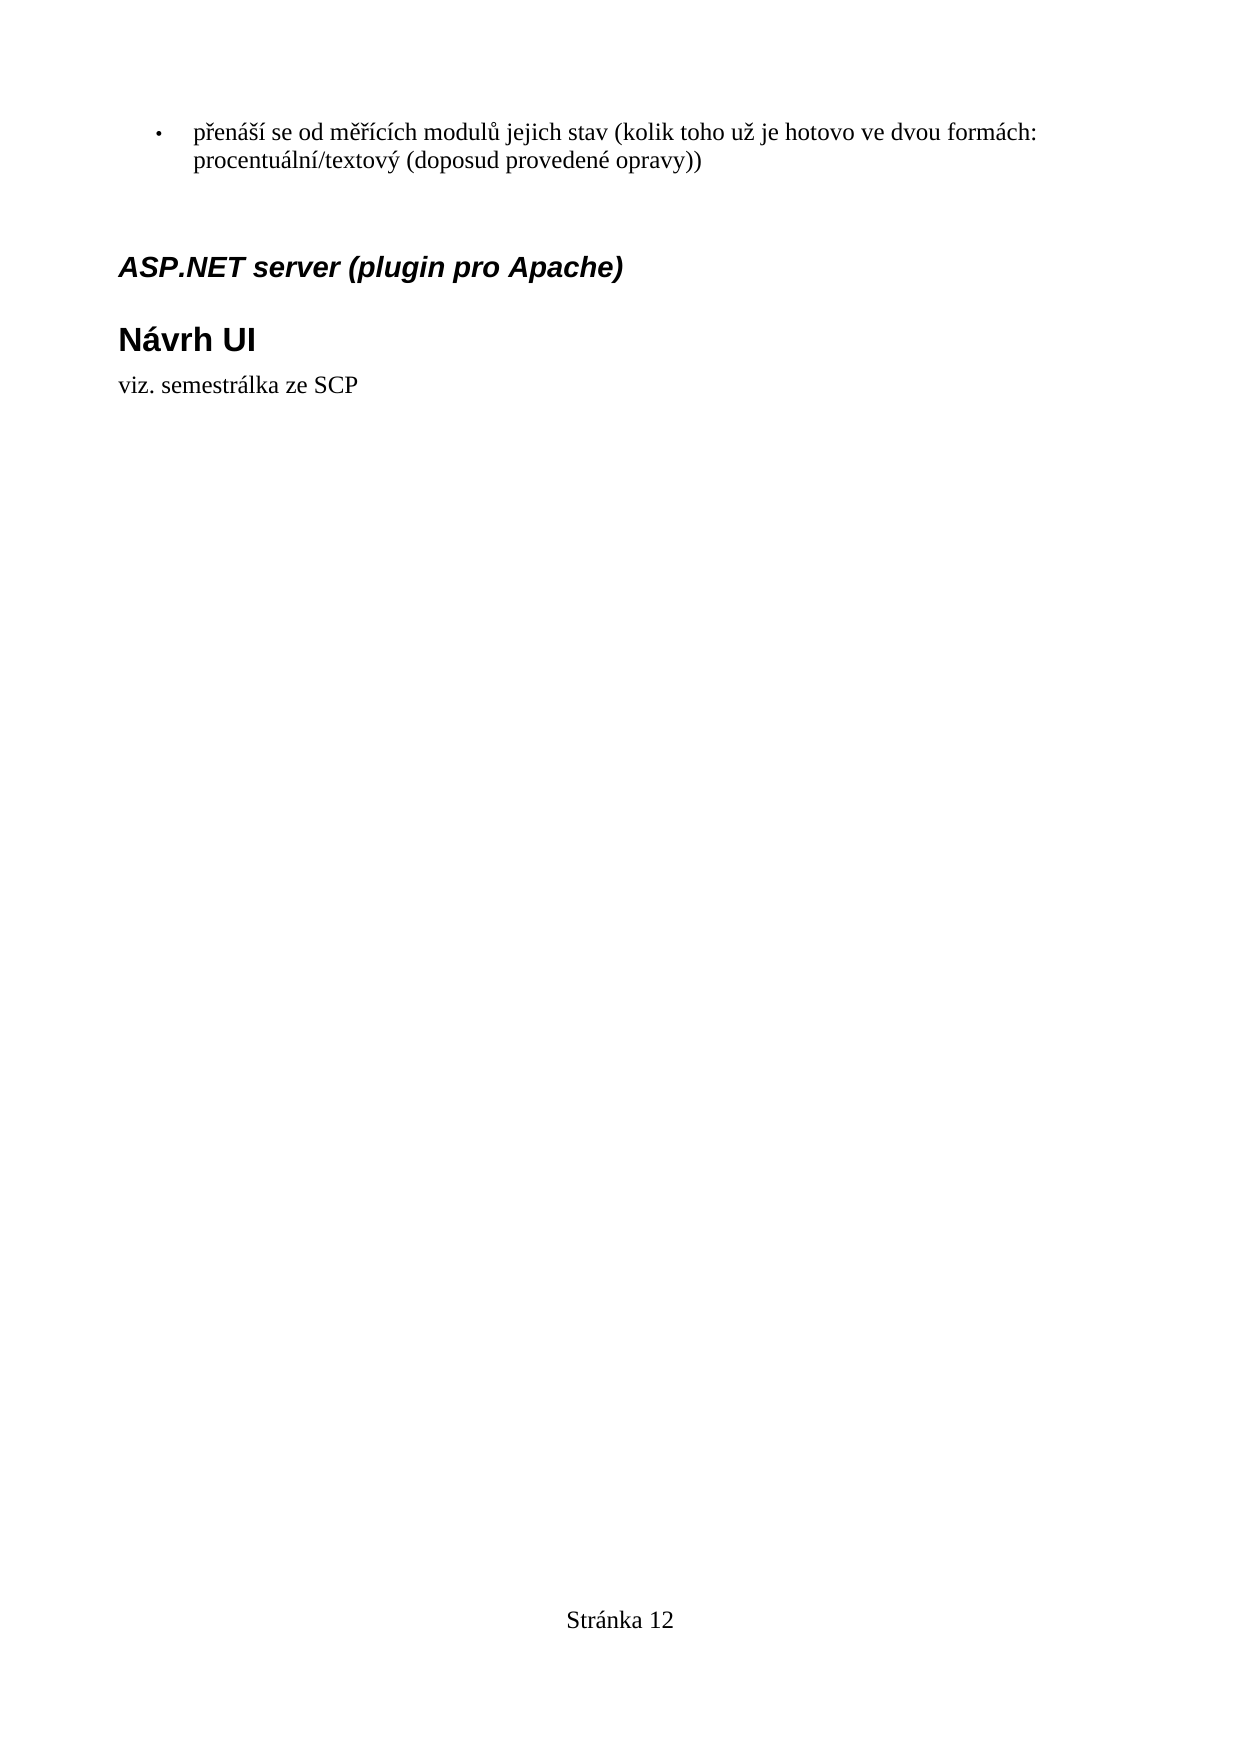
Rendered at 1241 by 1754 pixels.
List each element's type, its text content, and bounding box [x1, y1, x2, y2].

text viz. semestrálka ze SCP [118, 371, 1122, 399]
subtitle Návrh UI [118, 321, 1122, 359]
list přenáší se od měřících modulů jejich stav (kolik toho už je hotovo ve dvou formách: procentuální/textový (doposud provedené opravy)) [156, 118, 1122, 173]
subtitle ASP.NET server (plugin pro Apache) [118, 251, 1122, 284]
